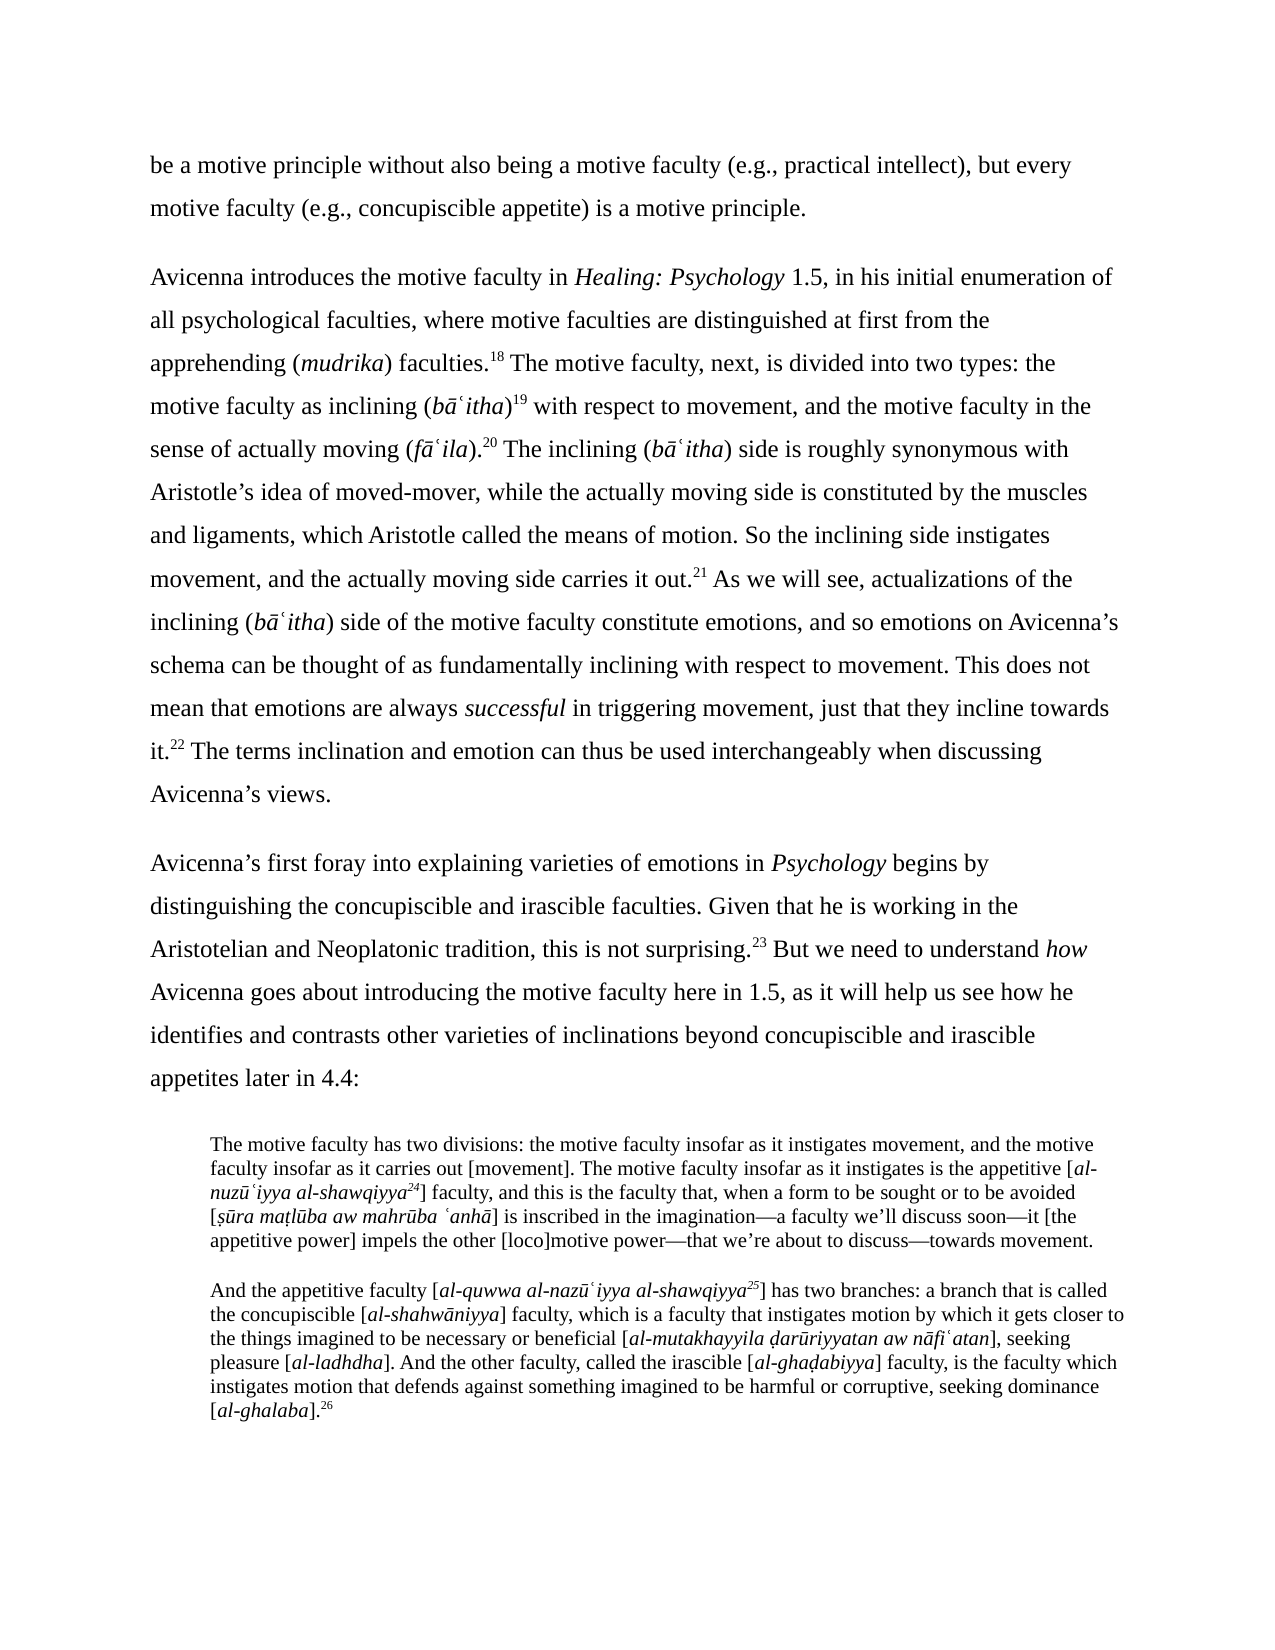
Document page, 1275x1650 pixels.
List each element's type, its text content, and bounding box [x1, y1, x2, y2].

text Avicenna’s first foray into explaining varieties of emotions in Psychology begins by distinguishing the concupiscible and irascible faculties. Given that he is working in the Aristotelian and Neoplatonic tradition, this is not surprising. But we need to understand how Avicenna goes about introducing the motive faculty here in 1.5, as it will help us see how he identifies and contrasts other varieties of inclinations beyond concupiscible and irascible appetites later in 4.4: [150, 848, 1125, 1092]
text The motive faculty has two divisions: the motive faculty insofar as it instigates movement, and the motive faculty insofar as it carries out [movement]. The motive faculty insofar as it instigates is the appetitive [al-nuzūʿiyya al-shawqiyya] faculty, and this is the faculty that, when a form to be sought or to be avoided [ṣūra maṭlūba aw mahrūba ʿanhā] is inscribed in the imagination―a faculty we’ll discuss soon―it [the appetitive power] impels the other [loco]motive power―that we’re about to discuss―towards movement. [210, 1132, 1125, 1252]
text be a motive principle without also being a motive faculty (e.g., practical intellect), but every motive faculty (e.g., concupiscible appetite) is a motive principle. [150, 150, 1125, 222]
text Avicenna introduces the motive faculty in Healing: Psychology 1.5, in his initial enumeration of all psychological faculties, where motive faculties are distinguished at first from the apprehending (mudrika) faculties. The motive faculty, next, is divided into two types: the motive faculty as inclining (bāʿitha) with respect to movement, and the motive faculty in the sense of actually moving (fāʿila). The inclining (bāʿitha) side is roughly synonymous with Aristotle’s idea of moved-mover, while the actually moving side is constituted by the muscles and ligaments, which Aristotle called the means of motion. So the inclining side instigates movement, and the actually moving side carries it out. As we will see, actualizations of the inclining (bāʿitha) side of the motive faculty constitute emotions, and so emotions on Avicenna’s schema can be thought of as fundamentally inclining with respect to movement. This does not mean that emotions are always successful in triggering movement, just that they incline towards it. The terms inclination and emotion can thus be used interchangeably when discussing Avicenna’s views. [150, 262, 1125, 808]
text And the appetitive faculty [al-quwwa al-nazūʿiyya al-shawqiyya] has two branches: a branch that is called the concupiscible [al-shahwāniyya] faculty, which is a faculty that instigates motion by which it gets closer to the things imagined to be necessary or beneficial [al-mutakhayyila ḍarūriyyatan aw nāfiʿatan], seeking pleasure [al-ladhdha]. And the other faculty, called the irascible [al-ghaḍabiyya] faculty, is the faculty which instigates motion that defends against something imagined to be harmful or corruptive, seeking dominance [al-ghalaba]. [210, 1278, 1125, 1422]
